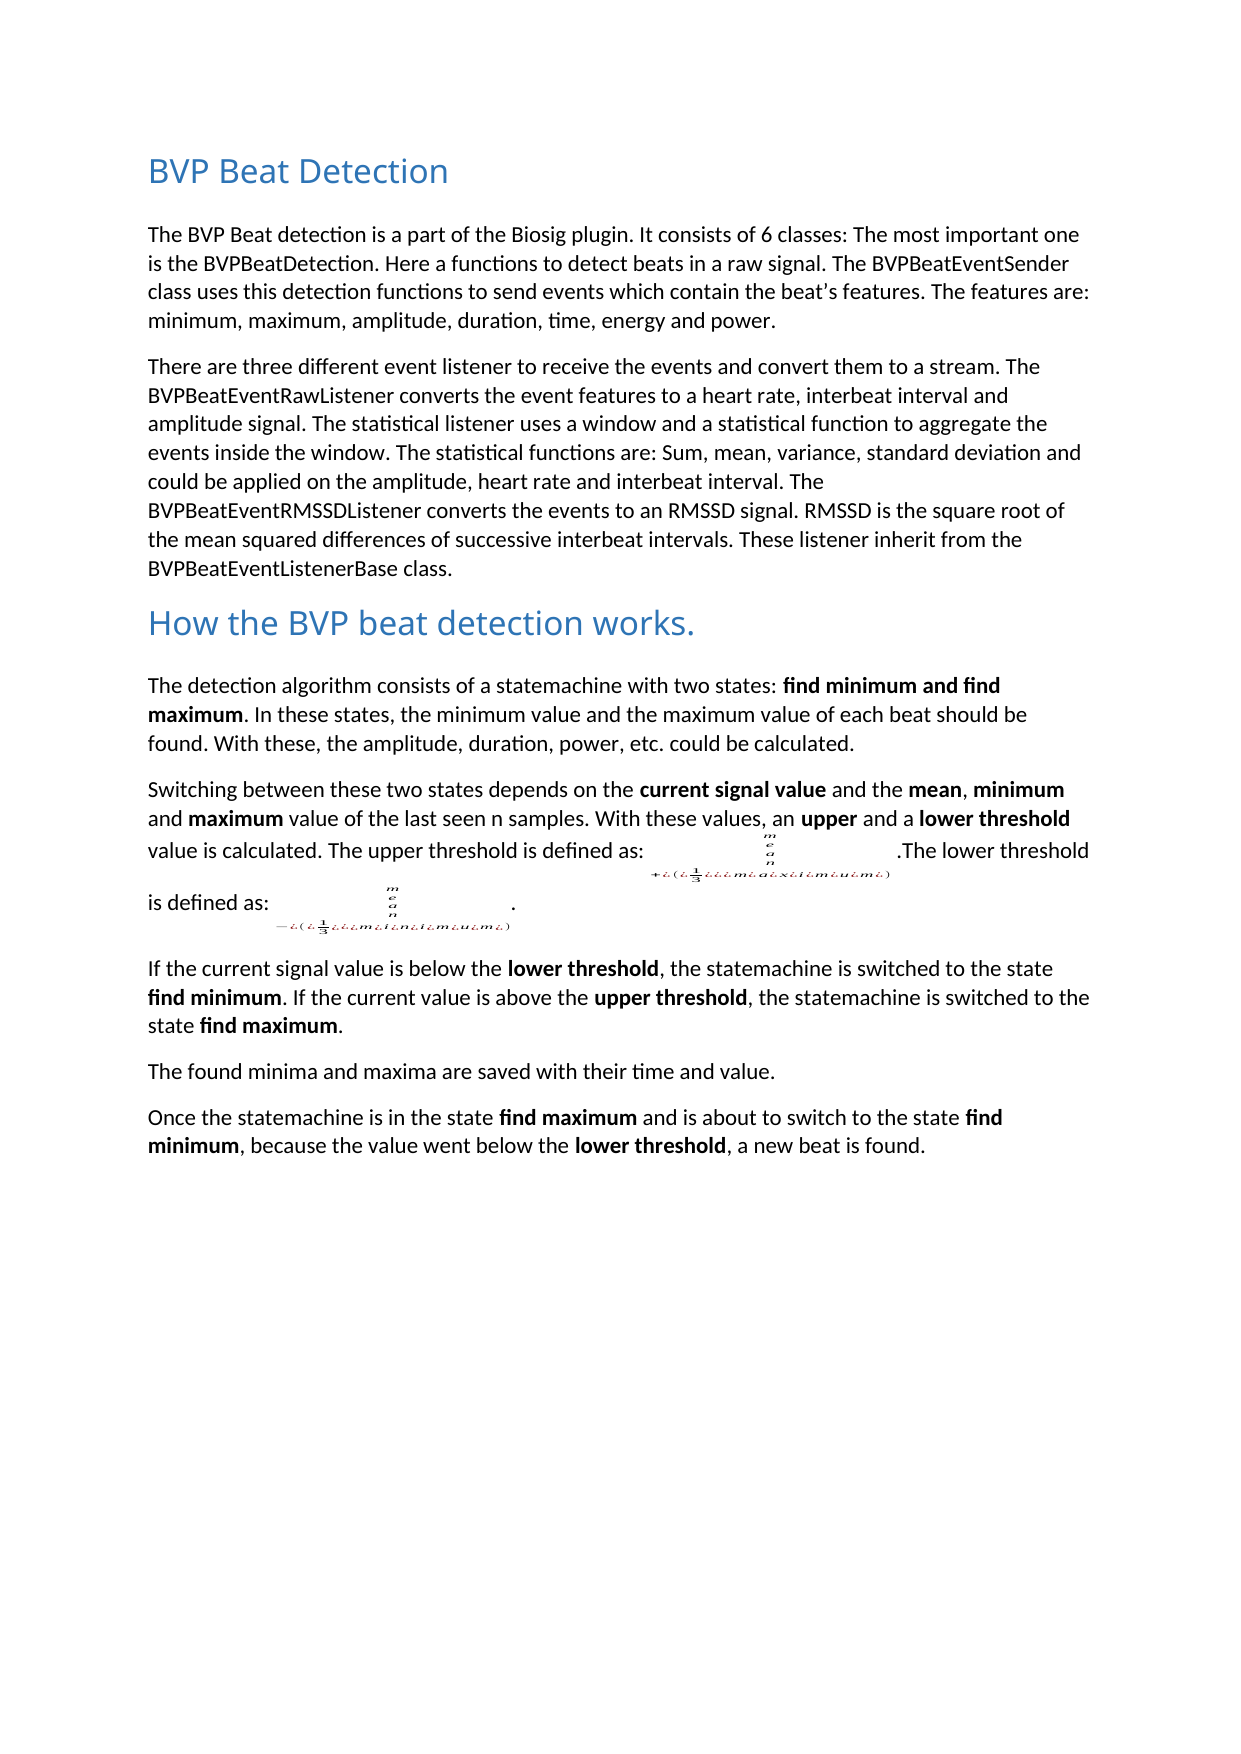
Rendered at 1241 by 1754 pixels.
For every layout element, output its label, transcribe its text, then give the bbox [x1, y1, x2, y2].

subtitle BVP Beat Detection [148, 148, 1093, 193]
text The detection algorithm consists of a statemachine with two states: find minimum and find maximum. In these states, the minimum value and the maximum value of each beat should be found. With these, the amplitude, duration, power, etc. could be calculated. [148, 672, 1093, 757]
text If the current signal value is below the lower threshold, the statemachine is switched to the state find minimum. If the current value is above the upper threshold, the statemachine is switched to the state find maximum. [148, 954, 1093, 1040]
text The found minima and maxima are saved with their time and value. [148, 1057, 1093, 1085]
text Switching between these two states depends on the current signal value and the mean, minimum and maximum value of the last seen n samples. With these values, an upper and a lower threshold value is calculated. The upper threshold is defined as: .The lower threshold is defined as: . [148, 775, 1093, 936]
text The BVP Beat detection is a part of the Biosig plugin. It consists of 6 classes: The most important one is the BVPBeatDetection. Here a functions to detect beats in a raw signal. The BVPBeatEventSender class uses this detection functions to send events which contain the beat’s features. The features are: minimum, maximum, amplitude, duration, time, energy and power. [148, 220, 1093, 334]
subtitle How the BVP beat detection works. [148, 599, 1093, 645]
text There are three different event listener to receive the events and convert them to a stream. The BVPBeatEventRawListener converts the event features to a heart rate, interbeat interval and amplitude signal. The statistical listener uses a window and a statistical function to aggregate the events inside the window. The statistical functions are: Sum, mean, variance, standard deviation and could be applied on the amplitude, heart rate and interbeat interval. The BVPBeatEventRMSSDListener converts the events to an RMSSD signal. RMSSD is the square root of the mean squared differences of successive interbeat intervals. These listener inherit from the BVPBeatEventListenerBase class. [148, 352, 1093, 582]
text Once the statemachine is in the state find maximum and is about to switch to the state find minimum, because the value went below the lower threshold, a new beat is found. [148, 1103, 1093, 1159]
